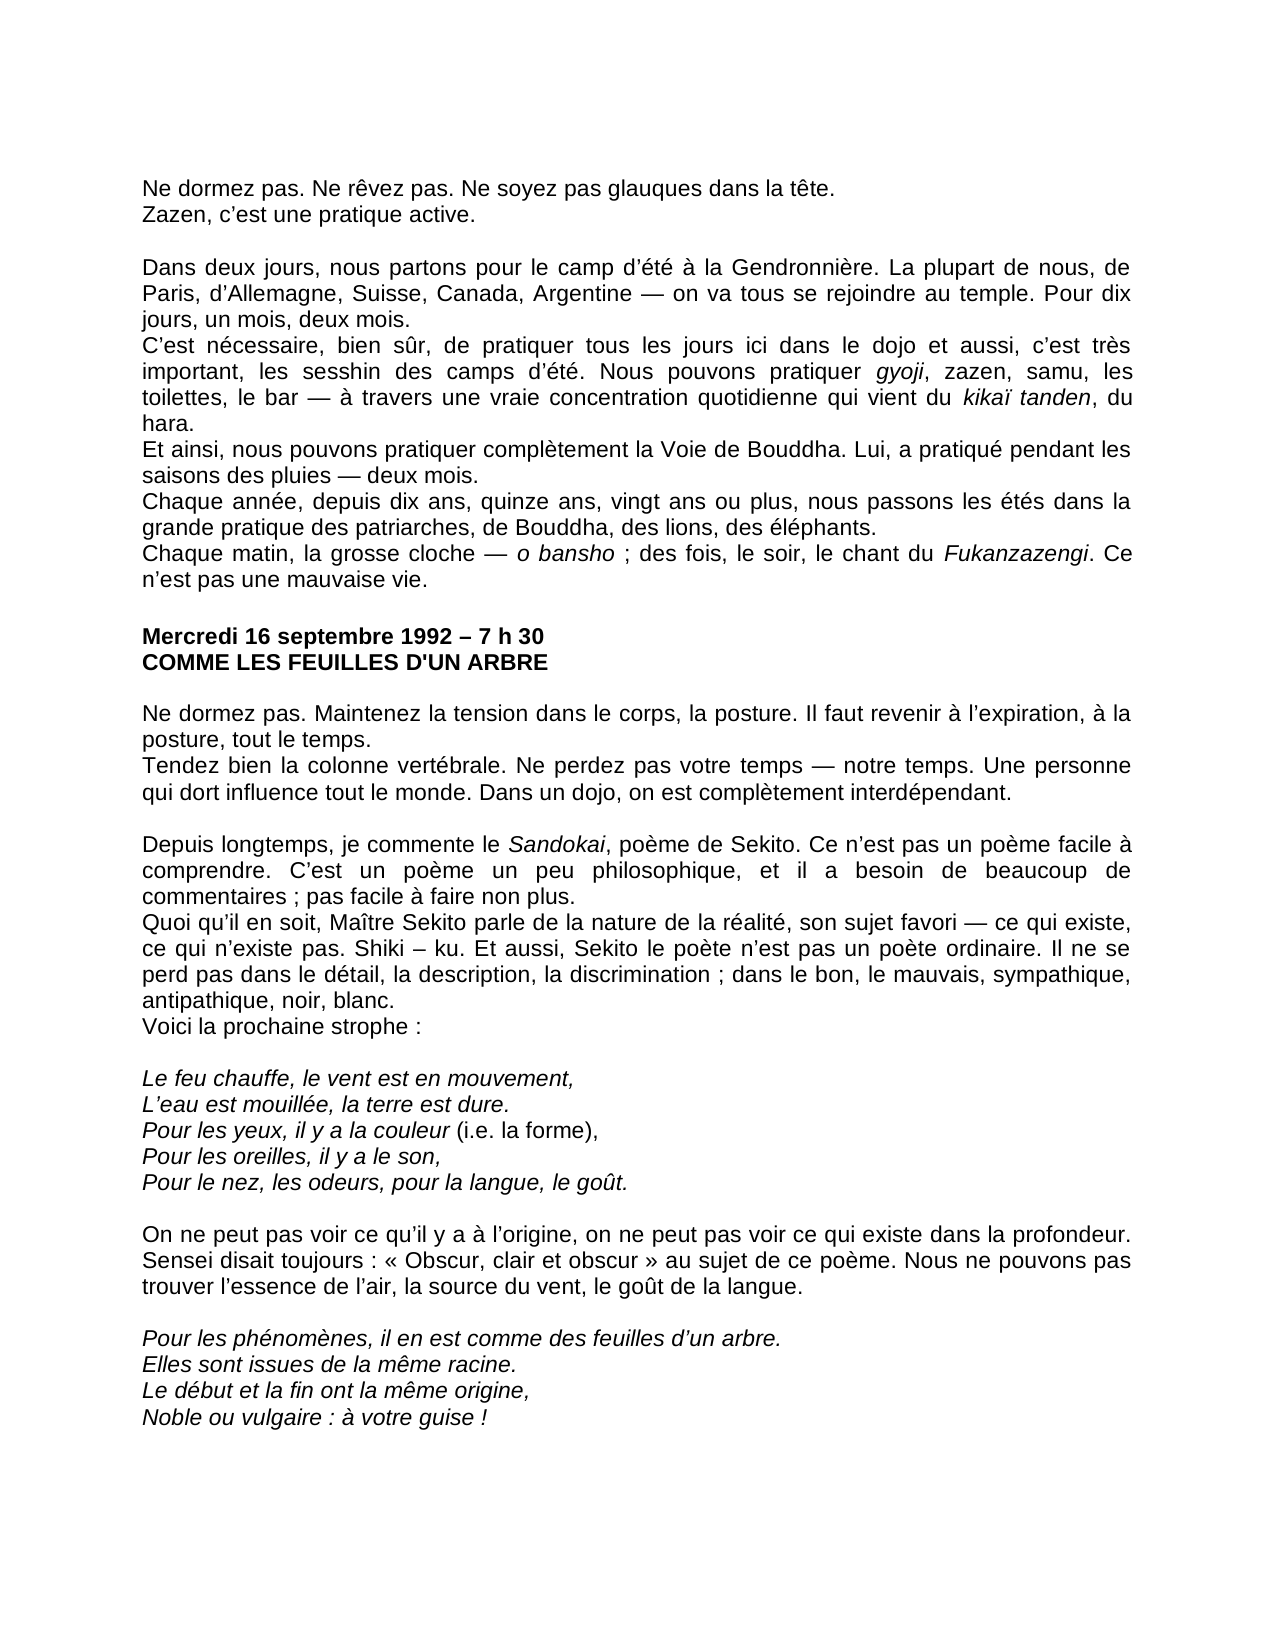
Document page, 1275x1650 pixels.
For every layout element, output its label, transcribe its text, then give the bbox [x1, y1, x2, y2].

text Voici la prochaine strophe : [142, 1013, 1133, 1039]
text Le feu chauffe, le vent est en mouvement, [142, 1065, 1133, 1091]
text Ne dormez pas. Maintenez la tension dans le corps, la posture. Il faut revenir à l’expiration, à la posture, tout le temps. [142, 701, 1133, 753]
text Zazen, c’est une pratique active. [142, 202, 1133, 228]
text Et ainsi, nous pouvons pratiquer complètement la Voie de Bouddha. Lui, a pratiqué pendant les saisons des pluies — deux mois. [142, 436, 1133, 488]
text Quoi qu’il en soit, Maître Sekito parle de la nature de la réalité, son sujet favori — ce qui existe, ce qui n’existe pas. Shiki – ku. Et aussi, Sekito le poète n’est pas un poète ordinaire. Il ne se perd pas dans le détail, la description, la discrimination ; dans le bon, le mauvais, sympathique, antipathique, noir, blanc. [142, 909, 1133, 1013]
text Tendez bien la colonne vertébrale. Ne perdez pas votre temps — notre temps. Une personne qui dort influence tout le monde. Dans un dojo, on est complètement interdépendant. [142, 753, 1133, 805]
text Pour les yeux, il y a la couleur (i.e. la forme), [142, 1117, 1133, 1143]
text Pour les oreilles, il y a le son, [142, 1143, 1133, 1169]
text Pour le nez, les odeurs, pour la langue, le goût. [142, 1169, 1133, 1196]
text Pour les phénomènes, il en est comme des feuilles d’un arbre. [142, 1326, 1133, 1352]
text Depuis longtemps, je commente le Sandokai, poème de Sekito. Ce n’est pas un poème facile à comprendre. C’est un poème un peu philosophique, et il a besoin de beaucoup de commentaires ; pas facile à faire non plus. [142, 831, 1133, 909]
text On ne peut pas voir ce qu’il y a à l’origine, on ne peut pas voir ce qui existe dans la profondeur. Sensei disait toujours : « Obscur, clair et obscur » au sujet de ce poème. Nous ne pouvons pas trouver l’essence de l’air, la source du vent, le goût de la langue. [142, 1222, 1133, 1300]
text Chaque année, depuis dix ans, quinze ans, vingt ans ou plus, nous passons les étés dans la grande pratique des patriarches, de Bouddha, des lions, des éléphants. [142, 488, 1133, 540]
text Chaque matin, la grosse cloche — o bansho ; des fois, le soir, le chant du Fukanzazengi. Ce n’est pas une mauvaise vie. [142, 540, 1133, 592]
text Noble ou vulgaire : à votre guise ! [142, 1404, 1133, 1430]
text Elles sont issues de la même racine. [142, 1352, 1133, 1378]
text Ne dormez pas. Ne rêvez pas. Ne soyez pas glauques dans la tête. [142, 176, 1133, 202]
text Dans deux jours, nous partons pour le camp d’été à la Gendronnière. La plupart de nous, de Paris, d’Allemagne, Suisse, Canada, Argentine — on va tous se rejoindre au temple. Pour dix jours, un mois, deux mois. [142, 254, 1133, 332]
text C’est nécessaire, bien sûr, de pratiquer tous les jours ici dans le dojo et aussi, c’est très important, les sesshin des camps d’été. Nous pouvons pratiquer gyoji, zazen, samu, les toilettes, le bar — à travers une vraie concentration quotidienne qui vient du kikaï tanden, du hara. [142, 332, 1133, 436]
text Le début et la fin ont la même origine, [142, 1378, 1133, 1404]
text Mercredi 16 septembre 1992 – 7 h 30 COMME LES FEUILLES D'UN ARBRE [142, 624, 1133, 676]
text L’eau est mouillée, la terre est dure. [142, 1091, 1133, 1117]
